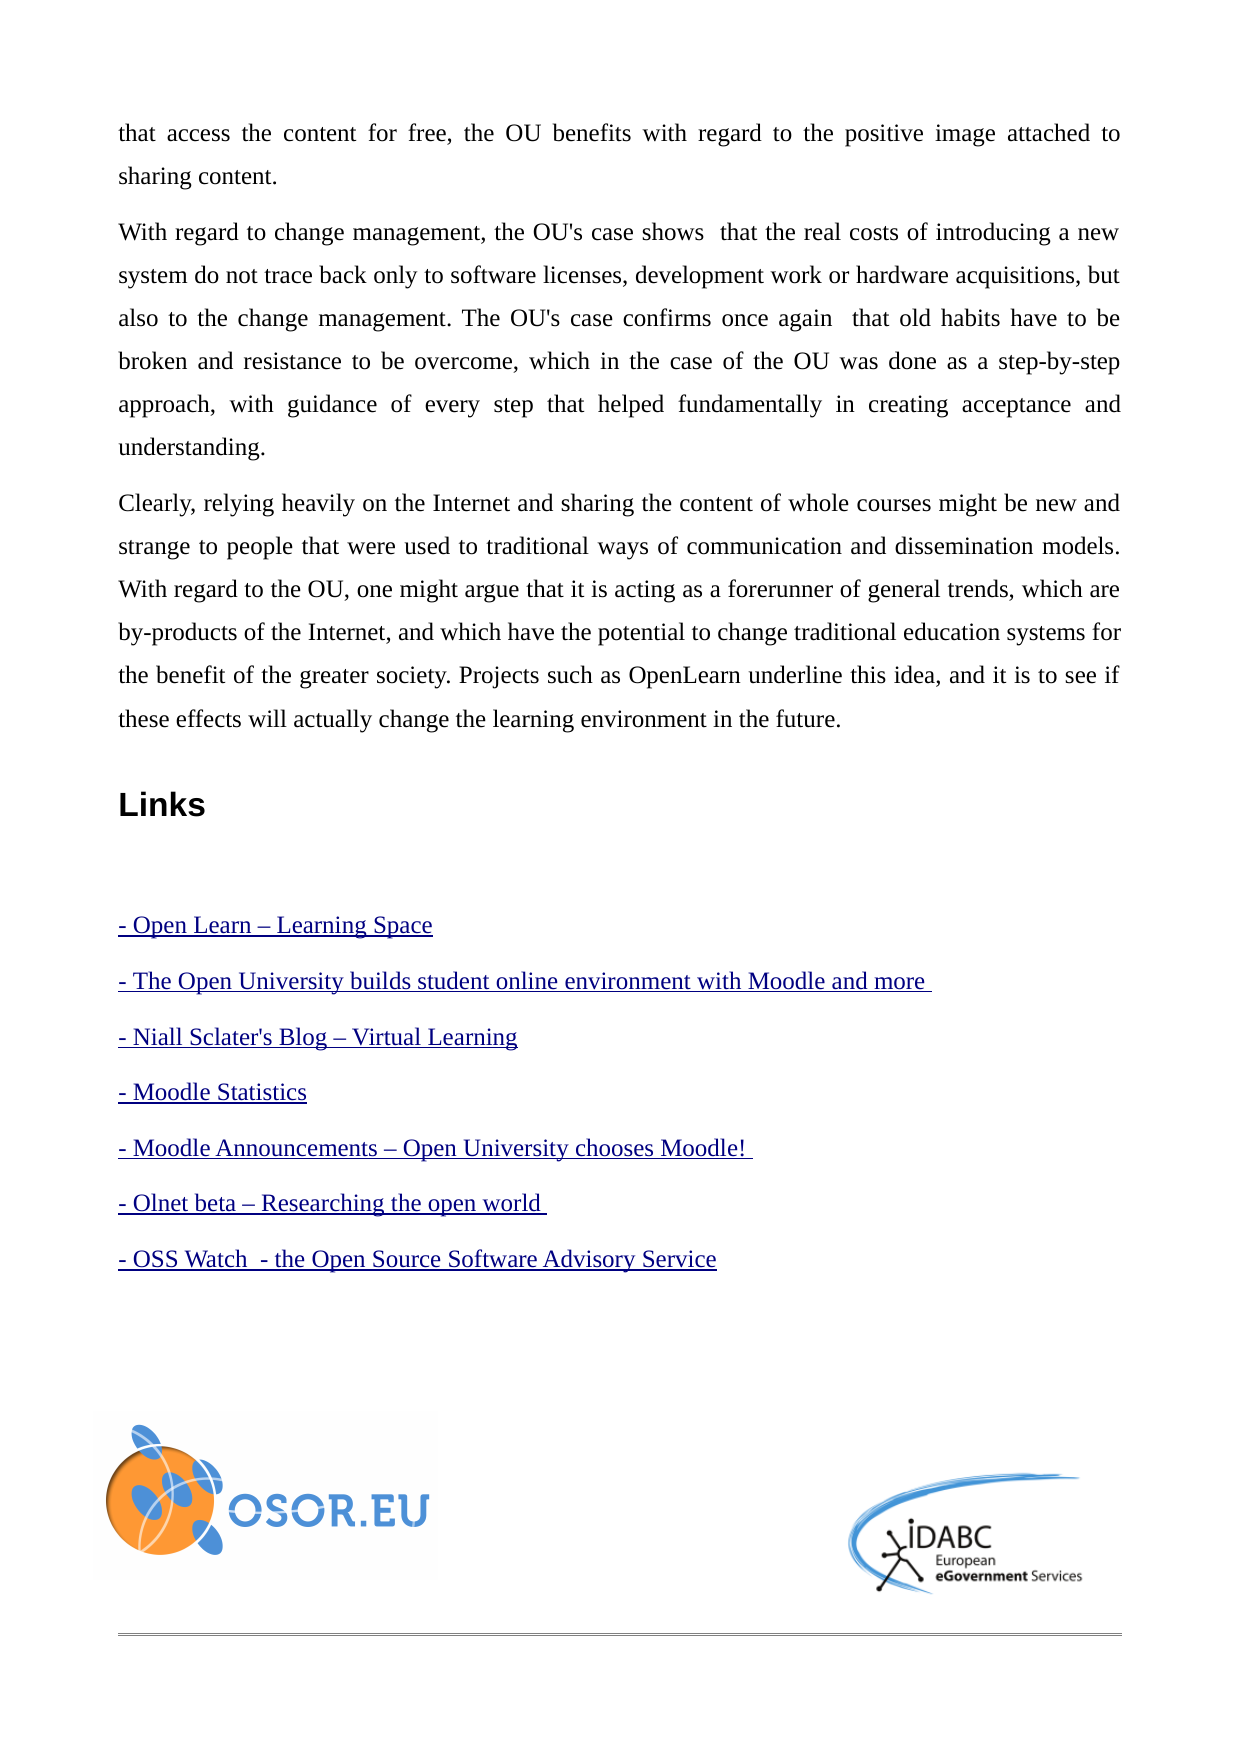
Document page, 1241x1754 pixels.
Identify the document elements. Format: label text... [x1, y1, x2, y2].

picture [827, 1447, 1119, 1619]
text - Niall Sclater's Blog – Virtual Learning [118, 1022, 1122, 1050]
text With regard to change management, the OU's case shows that the real costs of introducing a new system do not trace back only to software licenses, development work or hardware acquisitions, but also to the change management. The OU's case confirms once again that old habits have to be broken and resistance to be overcome, which in the case of the OU was done as a step-by-step approach, with guidance of every step that helped fundamentally in creating acceptance and understanding. [118, 217, 1122, 461]
subtitle Links [118, 784, 1122, 823]
text - Olnet beta – Researching the open world [118, 1188, 1122, 1217]
text - Open Learn – Learning Space [118, 910, 1122, 939]
text that access the content for free, the OU benefits with regard to the positive image attached to sharing content. [118, 118, 1122, 190]
picture [93, 1411, 438, 1580]
text - Moodle Announcements – Open University chooses Moodle! [118, 1133, 1122, 1162]
text - OSS Watch - the Open Source Software Advisory Service [118, 1244, 1122, 1273]
text - Moodle Statistics [118, 1077, 1122, 1106]
text Clearly, relying heavily on the Internet and sharing the content of whole courses might be new and strange to people that were used to traditional ways of communication and dissemination models. With regard to the OU, one might argue that it is acting as a forerunner of general trends, which are by-products of the Internet, and which have the potential to change traditional education systems for the benefit of the greater society. Projects such as OpenLearn underline this idea, and it is to see if these effects will actually change the learning environment in the future. [118, 488, 1122, 732]
text - The Open University builds student online environment with Moodle and more [118, 966, 1122, 995]
